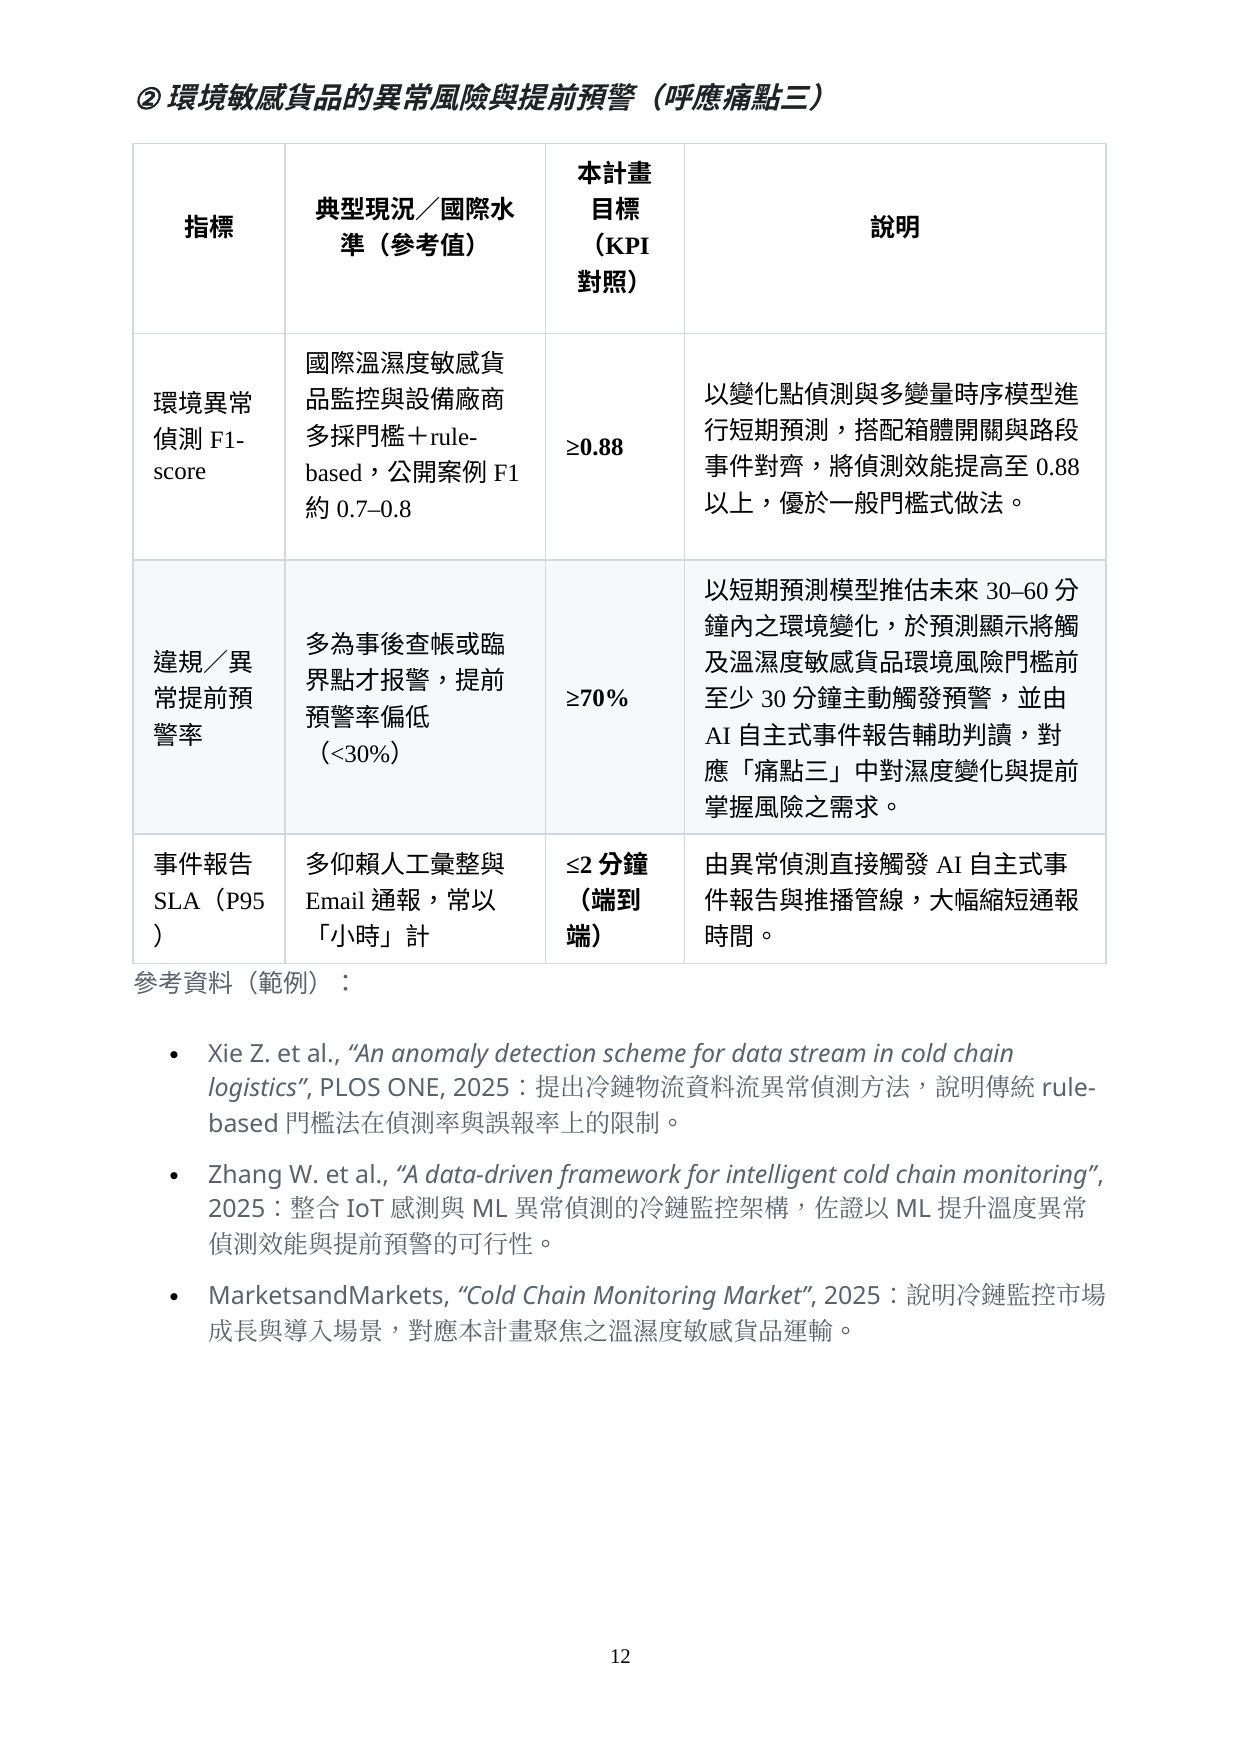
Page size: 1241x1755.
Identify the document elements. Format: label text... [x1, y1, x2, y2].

table_header 典型現況／國際水準（參考值） [286, 144, 545, 333]
table_cell 以變化點偵測與多變量時序模型進行短期預測，搭配箱體開關與路段事件對齊，將偵測效能提高至 0.88 以上，優於一般門檻式做法。 [685, 334, 1105, 559]
table_cell 多為事後查帳或臨界點才报警，提前預警率偏低（<30%） [286, 561, 545, 833]
table_header 指標 [134, 144, 284, 333]
table_cell 國際溫濕度敏感貨品監控與設備廠商多採門檻＋rule-based，公開案例 F1 約 0.7–0.8 [286, 334, 545, 559]
table_header 本計畫目標（KPI 對照） [546, 144, 684, 333]
list MarketsandMarkets, “Cold Chain Monitoring Market”, 2025：說明冷鏈監控市場成長與導入場景，對應本計畫聚焦之溫濕度敏感貨品運輸。 [170, 1278, 1107, 1348]
table_cell 由異常偵測直接觸發 AI 自主式事件報告與推播管線，大幅縮短通報時間。 [685, 835, 1105, 962]
table_cell 違規／異常提前預警率 [134, 561, 284, 833]
table_header 說明 [685, 144, 1105, 333]
table_cell 以短期預測模型推估未來 30–60 分鐘內之環境變化，於預測顯示將觸及溫濕度敏感貨品環境風險門檻前至少 30 分鐘主動觸發預警，並由 AI 自主式事件報告輔助判讀，對應「痛點三」中對濕度變化與提前掌握風險之需求。 [685, 561, 1105, 833]
table_cell 事件報告 SLA（P95） [134, 835, 284, 962]
list Zhang W. et al., “A data-driven framework for intelligent cold chain monitoring”, 2025：整合 IoT 感測與 ML 異常偵測的冷鏈監控架構，佐證以 ML 提升溫度異常偵測效能與提前預警的可行性。 [170, 1157, 1107, 1261]
table_cell ≤2 分鐘（端到端） [546, 835, 684, 962]
table_cell 環境異常偵測 F1-score [134, 334, 284, 559]
subtitle ② 環境敏感貨品的異常風險與提前預警（呼應痛點三） [133, 75, 1107, 117]
text 參考資料（範例）： [133, 964, 1107, 1000]
table_cell ≥70% [546, 561, 684, 833]
list Xie Z. et al., “An anomaly detection scheme for data stream in cold chain logistics”, PLOS ONE, 2025：提出冷鏈物流資料流異常偵測方法，說明傳統 rule-based 門檻法在偵測率與誤報率上的限制。 [170, 1036, 1107, 1140]
table_cell 多仰賴人工彙整與 Email 通報，常以「小時」計 [286, 835, 545, 962]
table_cell ≥0.88 [546, 334, 684, 559]
